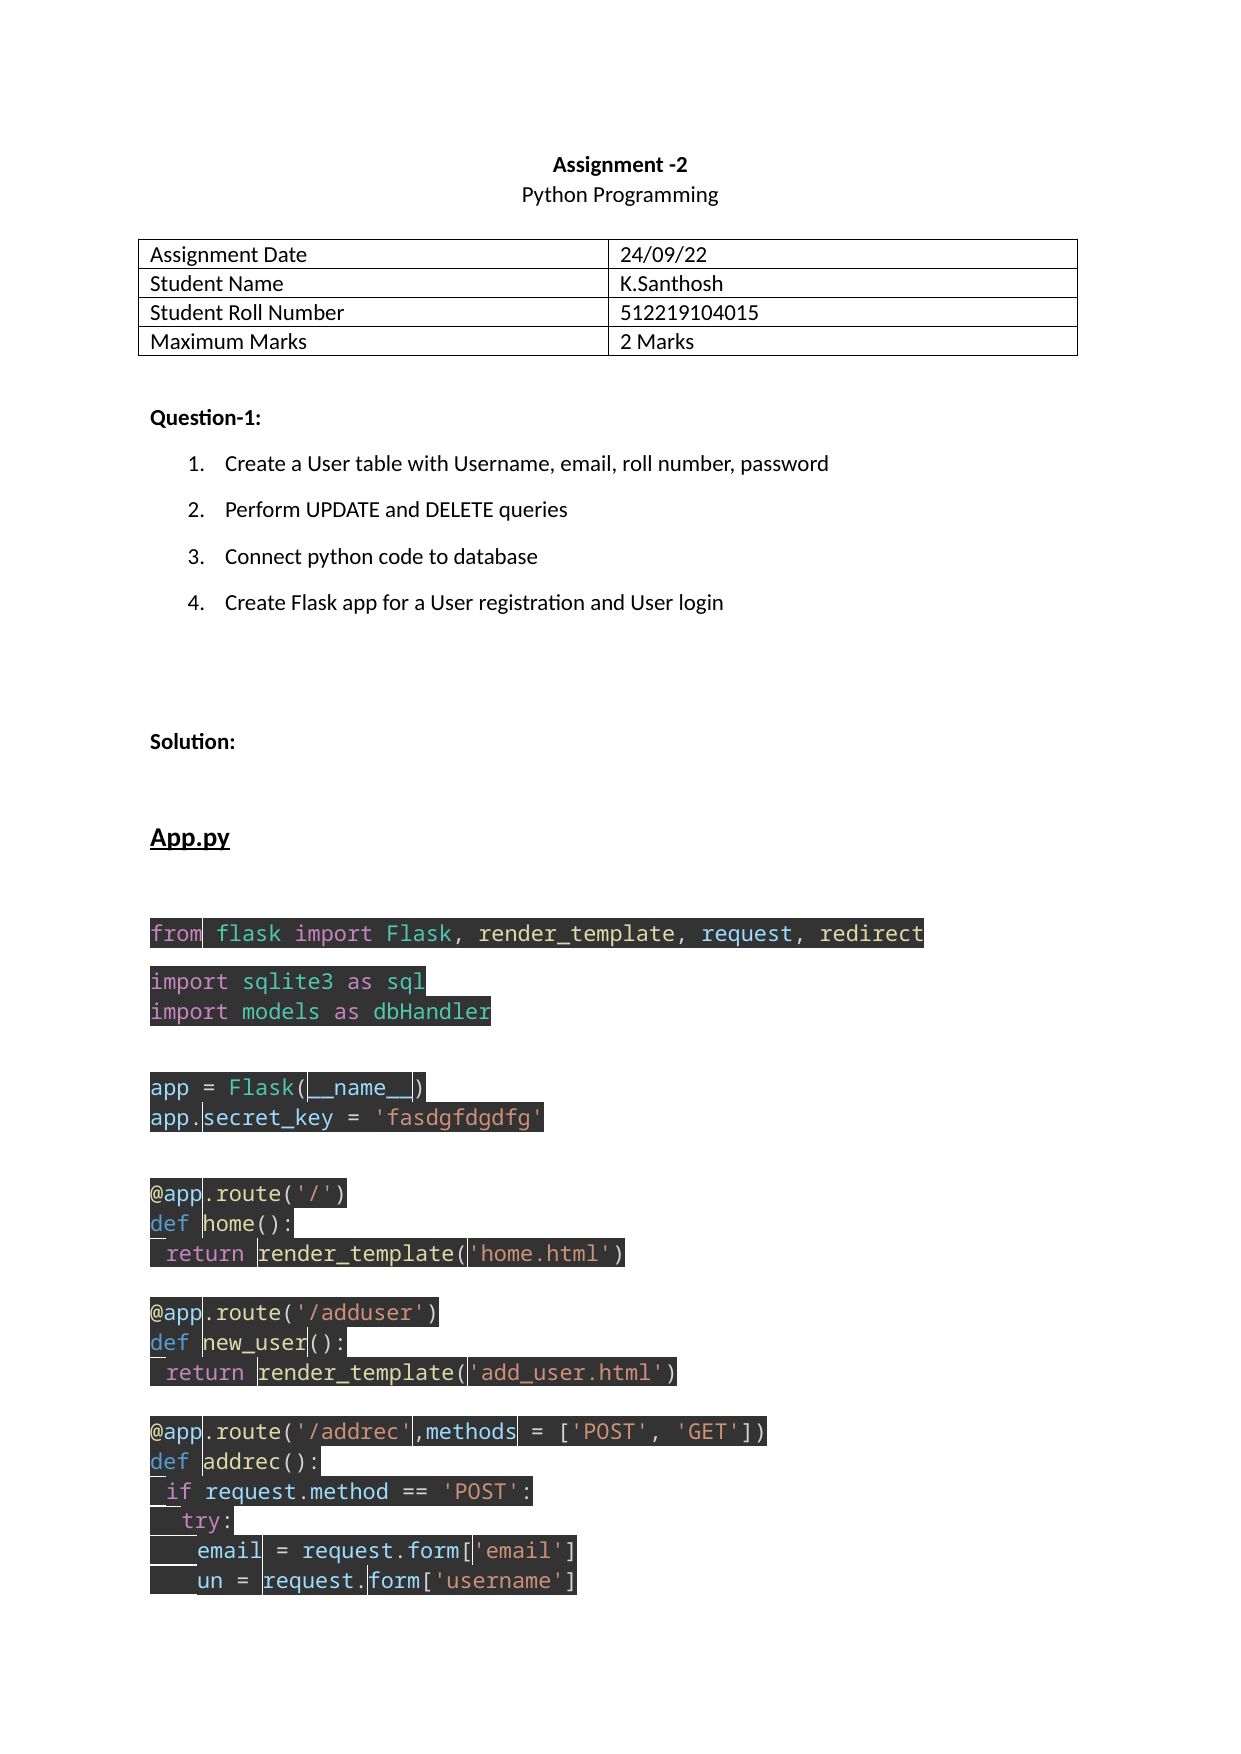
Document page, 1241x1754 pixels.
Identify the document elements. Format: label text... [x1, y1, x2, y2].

text from flask import Flask, render_template, request, redirect [150, 918, 1090, 948]
list Perform UPDATE and DELETE queries [187, 495, 1090, 523]
table_cell Student Roll Number [139, 298, 608, 326]
text app.secret_key = 'fasdgfdgdfg' [150, 1102, 1090, 1132]
table_cell Student Name [139, 269, 608, 297]
text if request.method == 'POST': [150, 1476, 1090, 1506]
text un = request.form['username'] [150, 1565, 1090, 1595]
list Create Flask app for a User registration and User login [187, 588, 1090, 616]
text return render_template('add_user.html') [150, 1357, 1090, 1386]
table_cell 512219104015 [609, 298, 1077, 326]
text Python Programming [150, 180, 1090, 208]
list Connect python code to database [187, 542, 1090, 570]
text @app.route('/adduser') [150, 1297, 1090, 1327]
text email = request.form['email'] [150, 1535, 1090, 1565]
text app = Flask(__name__) [150, 1072, 1090, 1102]
text def addrec(): [150, 1446, 1090, 1476]
table_header Assignment Date [139, 240, 608, 268]
text Solution: [150, 727, 1090, 755]
text App.py [150, 820, 1090, 853]
text import models as dbHandler [150, 996, 1090, 1026]
text try: [150, 1506, 1090, 1535]
text def new_user(): [150, 1327, 1090, 1357]
text return render_template('home.html') [150, 1238, 1090, 1267]
text @app.route('/addrec',methods = ['POST', 'GET']) [150, 1416, 1090, 1446]
table_cell Maximum Marks [139, 327, 608, 355]
text def home(): [150, 1208, 1090, 1238]
text Question-1: [150, 403, 1090, 431]
table_header 24/09/22 [609, 240, 1077, 268]
table_cell K.Santhosh [609, 269, 1077, 297]
list Create a User table with Username, email, roll number, password [187, 449, 1090, 477]
text import sqlite3 as sql [150, 966, 1090, 996]
text @app.route('/') [150, 1178, 1090, 1208]
table_cell 2 Marks [609, 327, 1077, 355]
text Assignment -2 [150, 150, 1090, 178]
